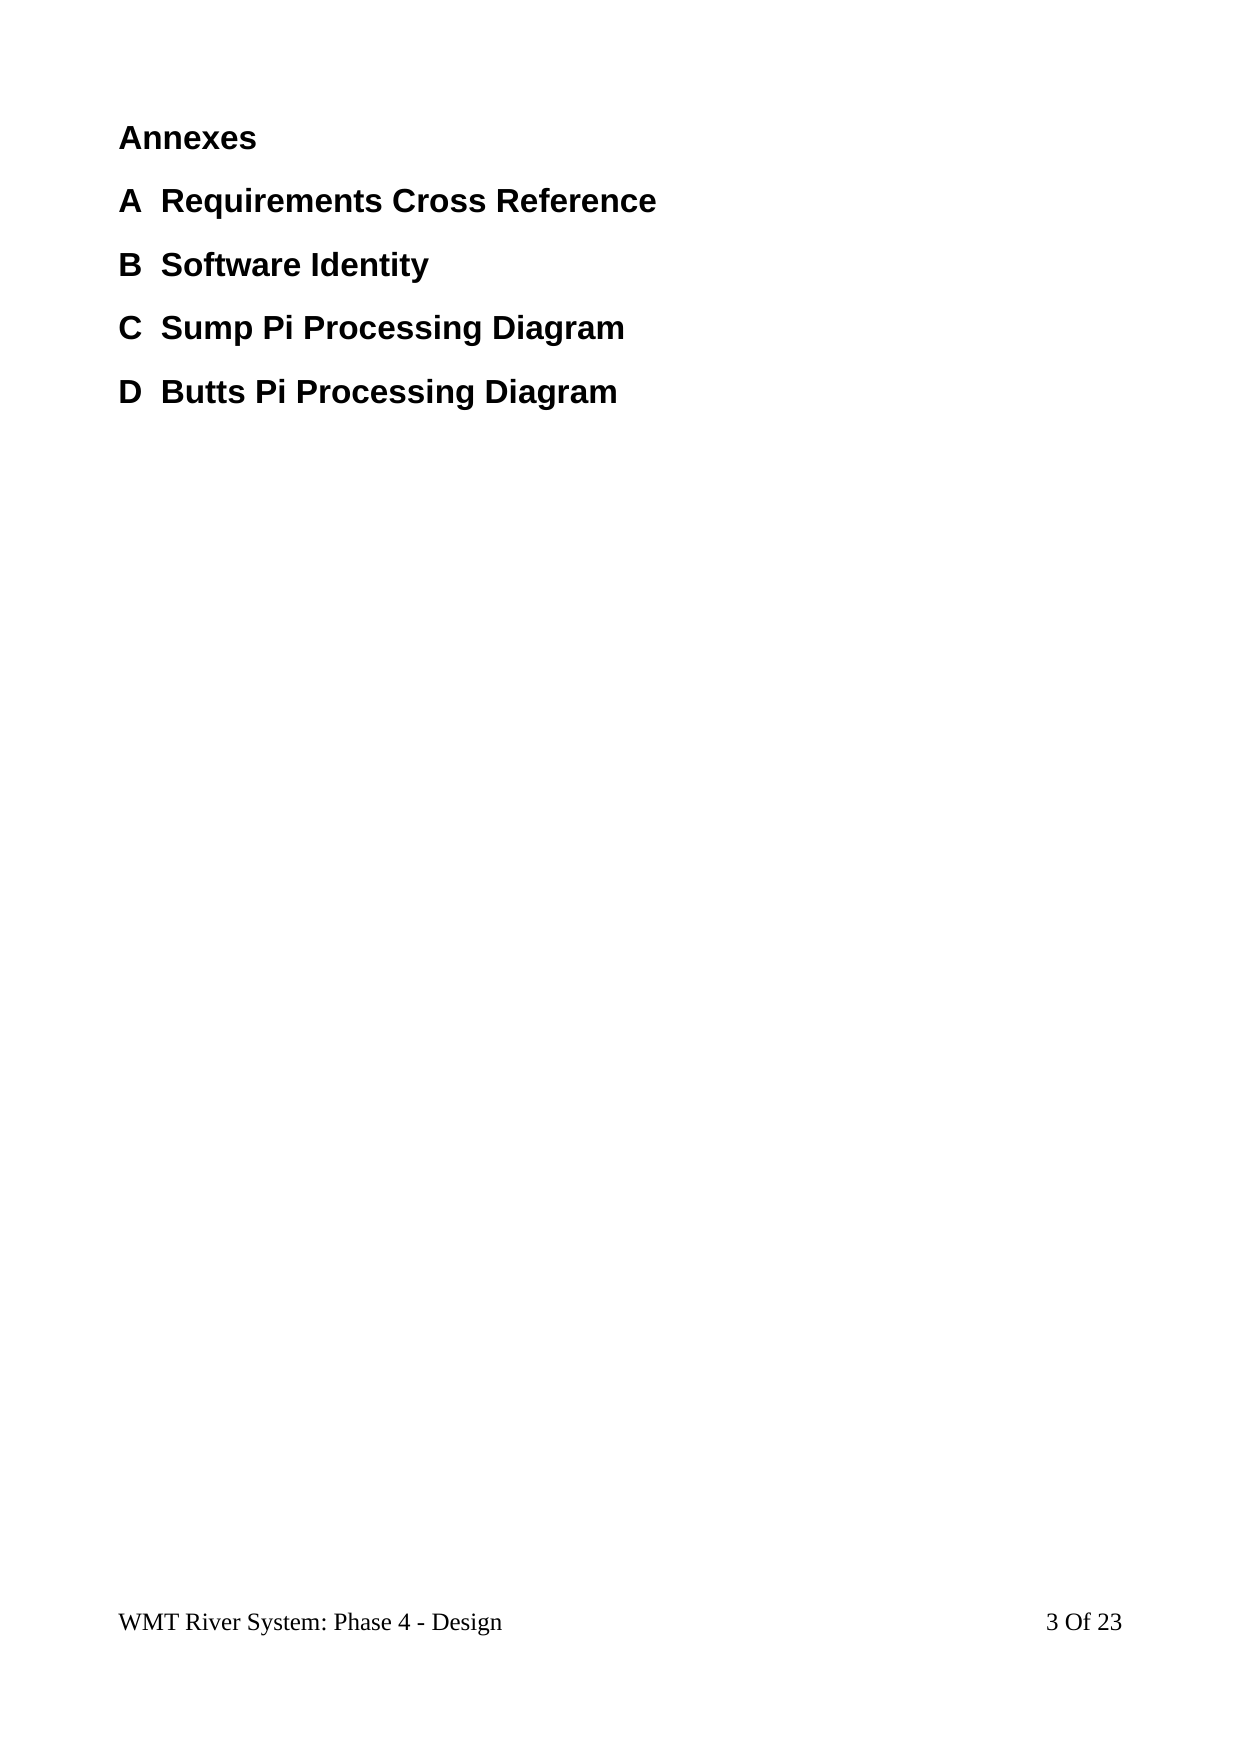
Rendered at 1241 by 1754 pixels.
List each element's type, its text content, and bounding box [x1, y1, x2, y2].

subtitle Annexes [118, 118, 1122, 157]
subtitle B Software Identity [118, 245, 1122, 283]
subtitle A Requirements Cross Reference [118, 182, 1122, 220]
subtitle D Butts Pi Processing Diagram [118, 372, 1122, 410]
subtitle C Sump Pi Processing Diagram [118, 308, 1122, 347]
